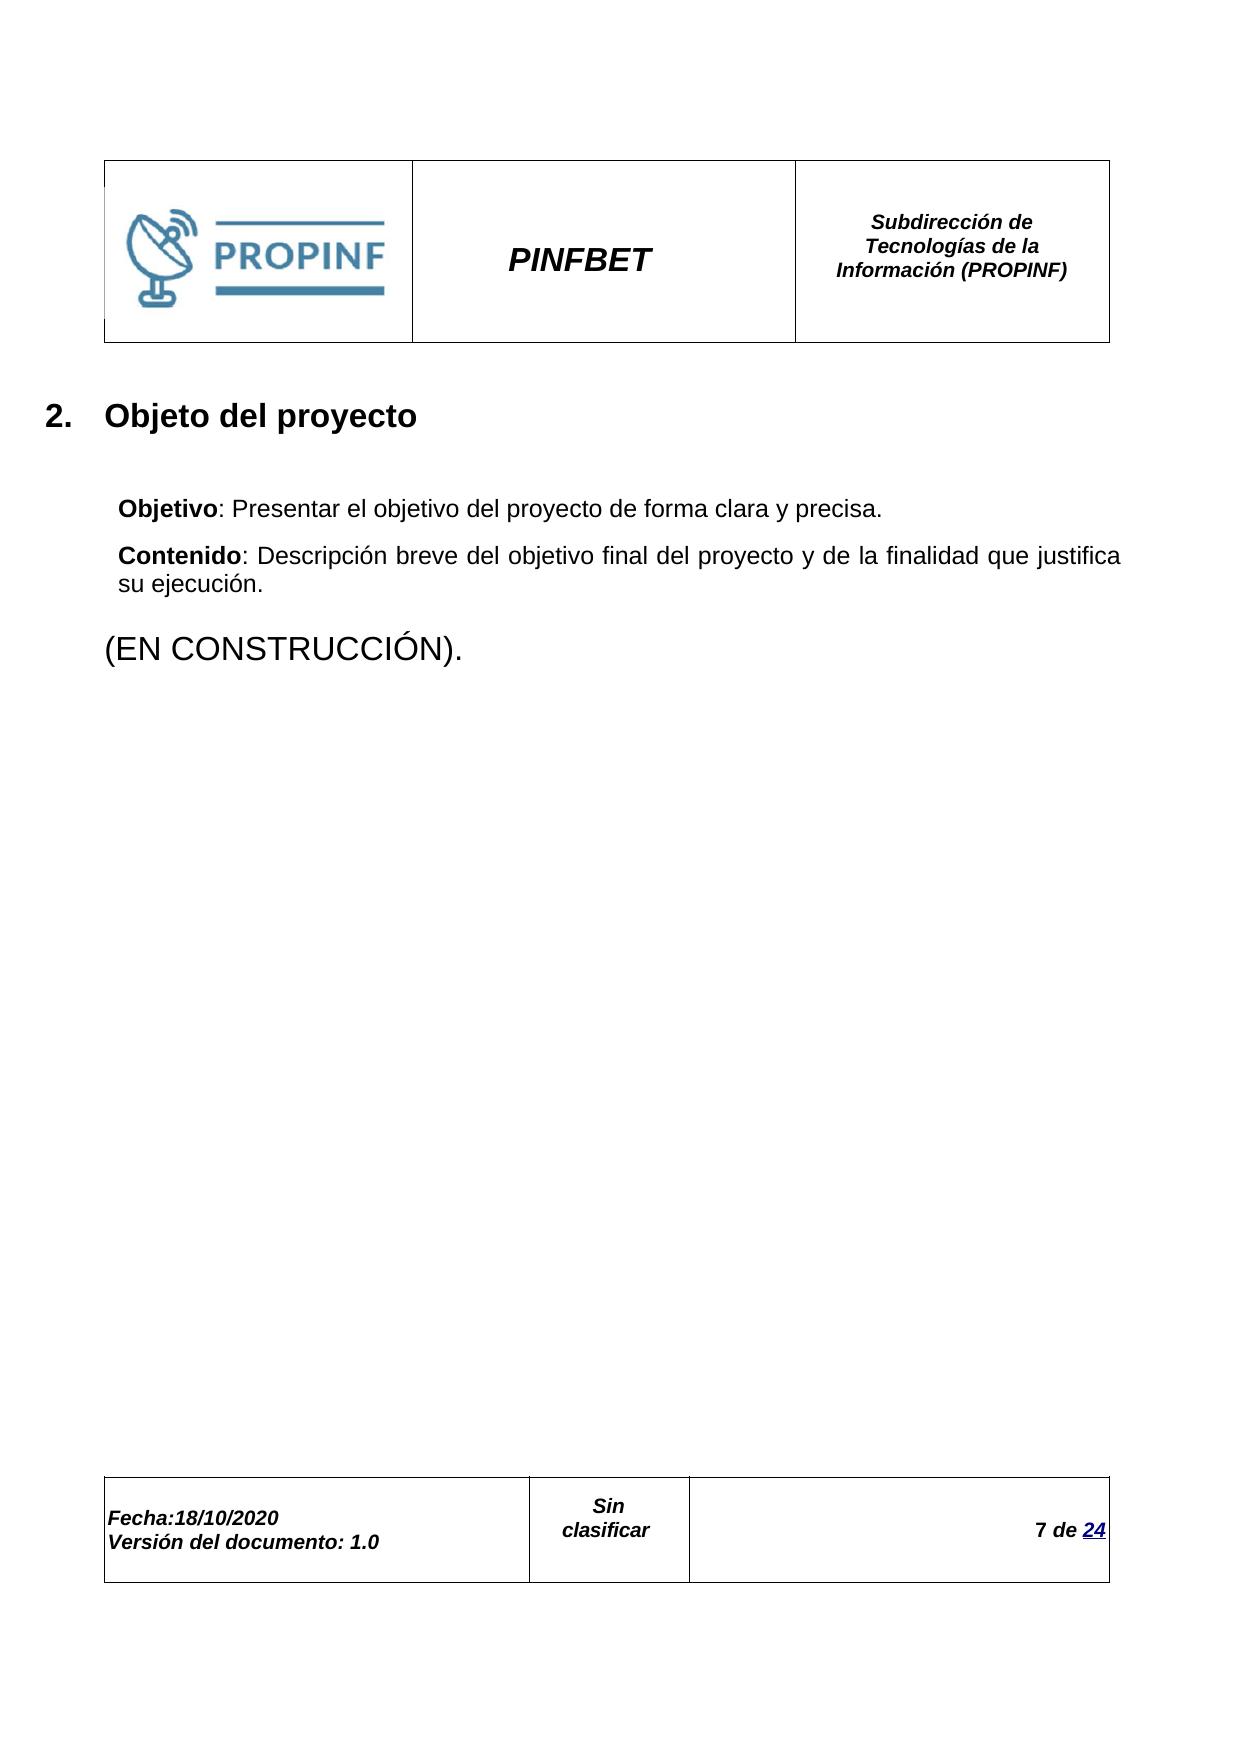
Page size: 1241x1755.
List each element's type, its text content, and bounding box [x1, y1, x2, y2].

picture [104, 187, 412, 319]
text (EN CONSTRUCCIÓN). [104, 629, 1138, 668]
subtitle Objeto del proyecto [45, 396, 1138, 435]
text Contenido: Descripción breve del objetivo final del proyecto y de la finalidad que justifica su ejecución. [118, 541, 1123, 598]
text Objetivo: Presentar el objetivo del proyecto de forma clara y precisa. [118, 494, 1138, 523]
